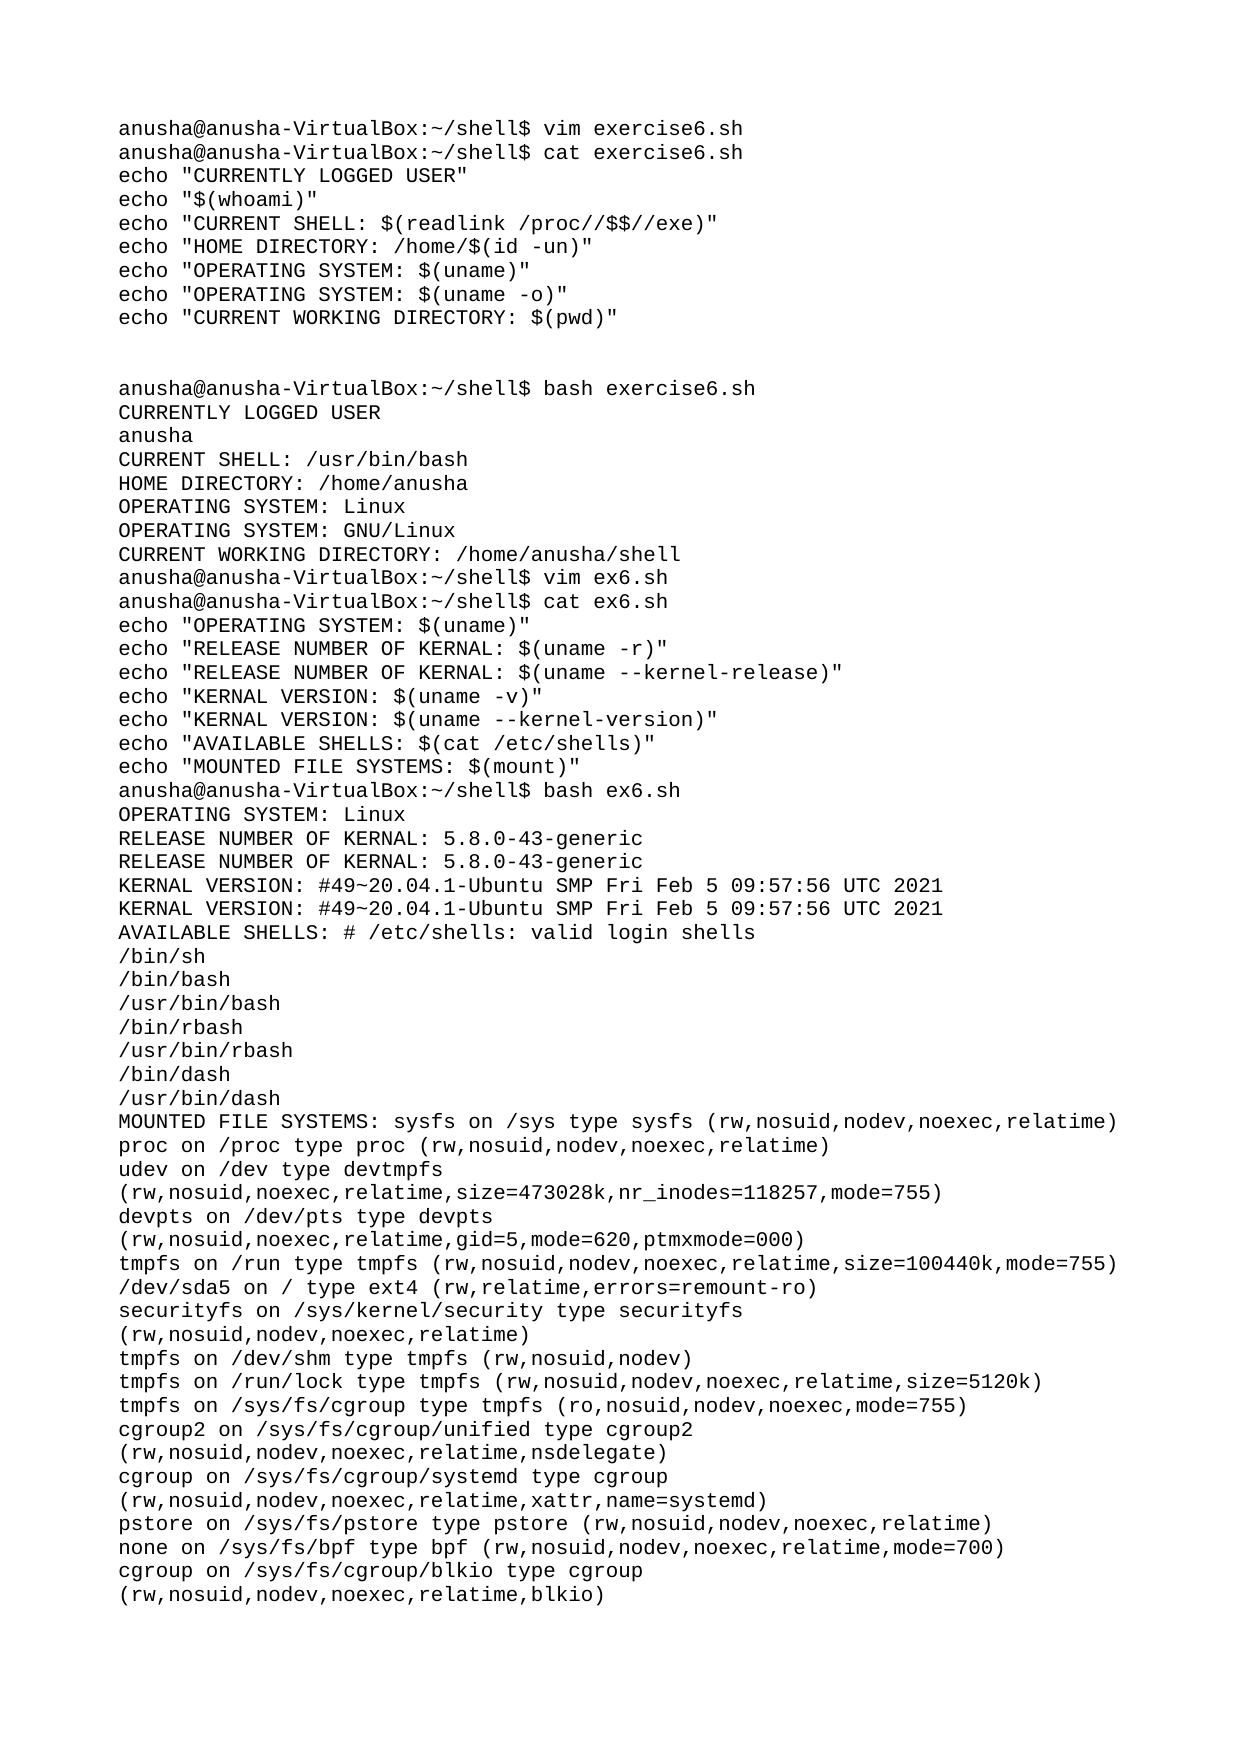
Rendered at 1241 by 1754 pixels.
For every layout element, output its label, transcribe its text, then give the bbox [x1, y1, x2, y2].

text /bin/bash [118, 969, 1122, 993]
text cgroup on /sys/fs/cgroup/systemd type cgroup (rw,nosuid,nodev,noexec,relatime,xattr,name=systemd) [118, 1466, 1122, 1513]
text CURRENT SHELL: /usr/bin/bash [118, 449, 1122, 473]
text RELEASE NUMBER OF KERNAL: 5.8.0-43-generic [118, 851, 1122, 875]
text echo "HOME DIRECTORY: /home/$(id -un)" [118, 236, 1122, 260]
text KERNAL VERSION: #49~20.04.1-Ubuntu SMP Fri Feb 5 09:57:56 UTC 2021 [118, 898, 1122, 922]
text proc on /proc type proc (rw,nosuid,nodev,noexec,relatime) [118, 1135, 1122, 1158]
text echo "MOUNTED FILE SYSTEMS: $(mount)" [118, 757, 1122, 780]
text devpts on /dev/pts type devpts (rw,nosuid,noexec,relatime,gid=5,mode=620,ptmxmode=000) [118, 1206, 1122, 1253]
text echo "CURRENT WORKING DIRECTORY: $(pwd)" [118, 307, 1122, 331]
text RELEASE NUMBER OF KERNAL: 5.8.0-43-generic [118, 827, 1122, 851]
text CURRENTLY LOGGED USER [118, 402, 1122, 426]
text anusha [118, 426, 1122, 449]
text tmpfs on /run/lock type tmpfs (rw,nosuid,nodev,noexec,relatime,size=5120k) [118, 1371, 1122, 1395]
text CURRENT WORKING DIRECTORY: /home/anusha/shell [118, 544, 1122, 567]
text tmpfs on /sys/fs/cgroup type tmpfs (ro,nosuid,nodev,noexec,mode=755) [118, 1395, 1122, 1419]
text echo "$(whoami)" [118, 189, 1122, 213]
text /usr/bin/rbash [118, 1040, 1122, 1064]
text none on /sys/fs/bpf type bpf (rw,nosuid,nodev,noexec,relatime,mode=700) [118, 1537, 1122, 1561]
text /bin/dash [118, 1064, 1122, 1088]
text anusha@anusha-VirtualBox:~/shell$ vim ex6.sh [118, 567, 1122, 591]
text OPERATING SYSTEM: GNU/Linux [118, 520, 1122, 544]
text /bin/rbash [118, 1017, 1122, 1040]
text echo "CURRENTLY LOGGED USER" [118, 165, 1122, 189]
text echo "KERNAL VERSION: $(uname -v)" [118, 686, 1122, 709]
text MOUNTED FILE SYSTEMS: sysfs on /sys type sysfs (rw,nosuid,nodev,noexec,relatime) [118, 1111, 1122, 1135]
text cgroup on /sys/fs/cgroup/blkio type cgroup (rw,nosuid,nodev,noexec,relatime,blkio) [118, 1561, 1122, 1608]
text KERNAL VERSION: #49~20.04.1-Ubuntu SMP Fri Feb 5 09:57:56 UTC 2021 [118, 875, 1122, 898]
text securityfs on /sys/kernel/security type securityfs (rw,nosuid,nodev,noexec,relatime) [118, 1300, 1122, 1348]
text echo "RELEASE NUMBER OF KERNAL: $(uname --kernel-release)" [118, 662, 1122, 686]
text anusha@anusha-VirtualBox:~/shell$ vim exercise6.sh [118, 118, 1122, 142]
text anusha@anusha-VirtualBox:~/shell$ cat exercise6.sh [118, 142, 1122, 165]
text echo "RELEASE NUMBER OF KERNAL: $(uname -r)" [118, 638, 1122, 662]
text echo "AVAILABLE SHELLS: $(cat /etc/shells)" [118, 733, 1122, 757]
text echo "CURRENT SHELL: $(readlink /proc//$$//exe)" [118, 213, 1122, 236]
text /usr/bin/dash [118, 1088, 1122, 1111]
text HOME DIRECTORY: /home/anusha [118, 473, 1122, 496]
text anusha@anusha-VirtualBox:~/shell$ bash exercise6.sh [118, 378, 1122, 402]
text AVAILABLE SHELLS: # /etc/shells: valid login shells [118, 922, 1122, 946]
text tmpfs on /run type tmpfs (rw,nosuid,nodev,noexec,relatime,size=100440k,mode=755) [118, 1253, 1122, 1277]
text /usr/bin/bash [118, 993, 1122, 1017]
text /dev/sda5 on / type ext4 (rw,relatime,errors=remount-ro) [118, 1277, 1122, 1300]
text anusha@anusha-VirtualBox:~/shell$ cat ex6.sh [118, 591, 1122, 615]
text cgroup2 on /sys/fs/cgroup/unified type cgroup2 (rw,nosuid,nodev,noexec,relatime,nsdelegate) [118, 1419, 1122, 1466]
text anusha@anusha-VirtualBox:~/shell$ bash ex6.sh [118, 780, 1122, 804]
text echo "KERNAL VERSION: $(uname --kernel-version)" [118, 709, 1122, 733]
text echo "OPERATING SYSTEM: $(uname -o)" [118, 284, 1122, 307]
text OPERATING SYSTEM: Linux [118, 804, 1122, 827]
text OPERATING SYSTEM: Linux [118, 496, 1122, 520]
text udev on /dev type devtmpfs (rw,nosuid,noexec,relatime,size=473028k,nr_inodes=118257,mode=755) [118, 1158, 1122, 1206]
text tmpfs on /dev/shm type tmpfs (rw,nosuid,nodev) [118, 1348, 1122, 1371]
text echo "OPERATING SYSTEM: $(uname)" [118, 615, 1122, 638]
text pstore on /sys/fs/pstore type pstore (rw,nosuid,nodev,noexec,relatime) [118, 1513, 1122, 1537]
text echo "OPERATING SYSTEM: $(uname)" [118, 260, 1122, 284]
text /bin/sh [118, 946, 1122, 969]
